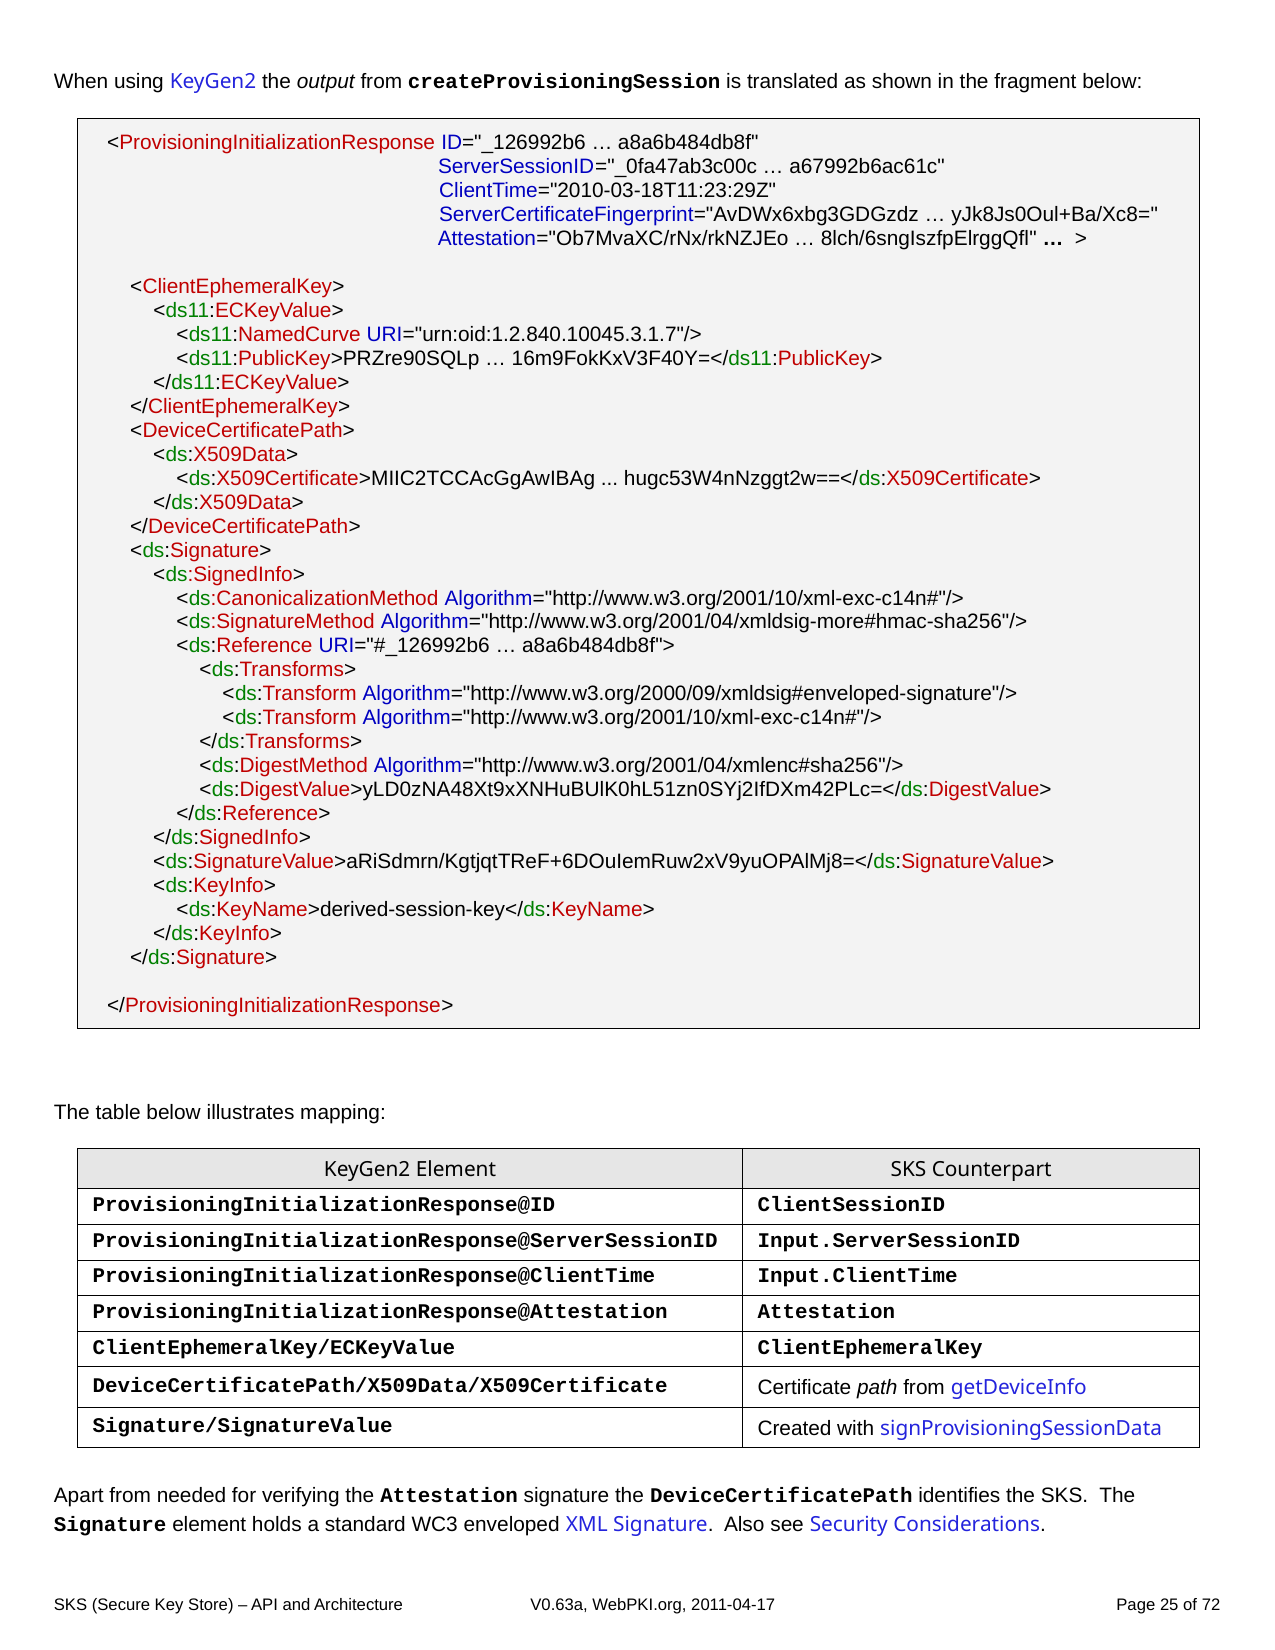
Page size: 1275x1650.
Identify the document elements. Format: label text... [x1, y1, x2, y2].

table_cell DeviceCertificatePath/X509Data/X509Certificate [78, 1367, 742, 1407]
table_header KeyGen2 Element [78, 1149, 742, 1188]
table_cell Signature/SignatureValue [78, 1408, 742, 1447]
table_cell ProvisioningInitializationResponse@Attestation [78, 1296, 742, 1331]
table_header <ProvisioningInitializationResponse ID="_126992b6 … a8a6b484db8f" ServerSessionID="_0fa47ab3c00c … a67992b6ac61c" ClientTime="2010-03-18T11:23:29Z" ServerCertificateFingerprint="AvDWx6xbg3GDGzdz … yJk8Js0Oul+Ba/Xc8=" Attestation="Ob7MvaXC/rNx/rkNZJEo … 8lch/6sngIszfpElrggQfl" … > <ClientEphemeralKey> <ds11:ECKeyValue> <ds11:NamedCurve URI="urn:oid:1.2.840.10045.3.1.7"/> <ds11:PublicKey>PRZre90SQLp … 16m9FokKxV3F40Y=</ds11:PublicKey> </ds11:ECKeyValue> </ClientEphemeralKey> <DeviceCertificatePath> <ds:X509Data> <ds:X509Certificate>MIIC2TCCAcGgAwIBAg ... hugc53W4nNzggt2w==</ds:X509Certificate> </ds:X509Data> </DeviceCertificatePath> <ds:Signature> <ds:SignedInfo> <ds:CanonicalizationMethod Algorithm="http://www.w3.org/2001/10/xml-exc-c14n#"/> <ds:SignatureMethod Algorithm="http://www.w3.org/2001/04/xmldsig-more#hmac-sha256"/> <ds:Reference URI="#_126992b6 … a8a6b484db8f"> <ds:Transforms> <ds:Transform Algorithm="http://www.w3.org/2000/09/xmldsig#enveloped-signature"/> <ds:Transform Algorithm="http://www.w3.org/2001/10/xml-exc-c14n#"/> </ds:Transforms> <ds:DigestMethod Algorithm="http://www.w3.org/2001/04/xmlenc#sha256"/> <ds:DigestValue>yLD0zNA48Xt9xXNHuBUlK0hL51zn0SYj2IfDXm42PLc=</ds:DigestValue> </ds:Reference> </ds:SignedInfo> <ds:SignatureValue>aRiSdmrn/KgtjqtTReF+6DOuIemRuw2xV9yuOPAlMj8=</ds:SignatureValue> <ds:KeyInfo> <ds:KeyName>derived-session-key</ds:KeyName> </ds:KeyInfo> </ds:Signature> </ProvisioningInitializationResponse> [78, 119, 1199, 1028]
table_header SKS Counterpart [743, 1149, 1199, 1188]
table_cell Input.ServerSessionID [743, 1225, 1199, 1259]
table_cell ClientEphemeralKey/ECKeyValue [78, 1332, 742, 1366]
table_cell ClientEphemeralKey [743, 1332, 1199, 1366]
table_cell ProvisioningInitializationResponse@ServerSessionID [78, 1225, 742, 1259]
table_cell Attestation [743, 1296, 1199, 1331]
table_cell Created with signProvisioningSessionData [743, 1408, 1199, 1447]
table_cell ProvisioningInitializationResponse@ClientTime [78, 1261, 742, 1295]
table_cell ProvisioningInitializationResponse@ID [78, 1189, 742, 1224]
table_cell Input.ClientTime [743, 1261, 1199, 1295]
text The table below illustrates mapping: [54, 1100, 1221, 1148]
text Apart from needed for verifying the Attestation signature the DeviceCertificatePath identifies the SKS. The Signature element holds a standard WC3 enveloped XML Signature. Also see Security Considerations. [54, 1483, 1221, 1537]
table_cell ClientSessionID [743, 1189, 1199, 1224]
table_cell Certificate path from getDeviceInfo [743, 1367, 1199, 1407]
text When using KeyGen2 the output from createProvisioningSession is translated as shown in the fragment below: [54, 66, 1221, 118]
